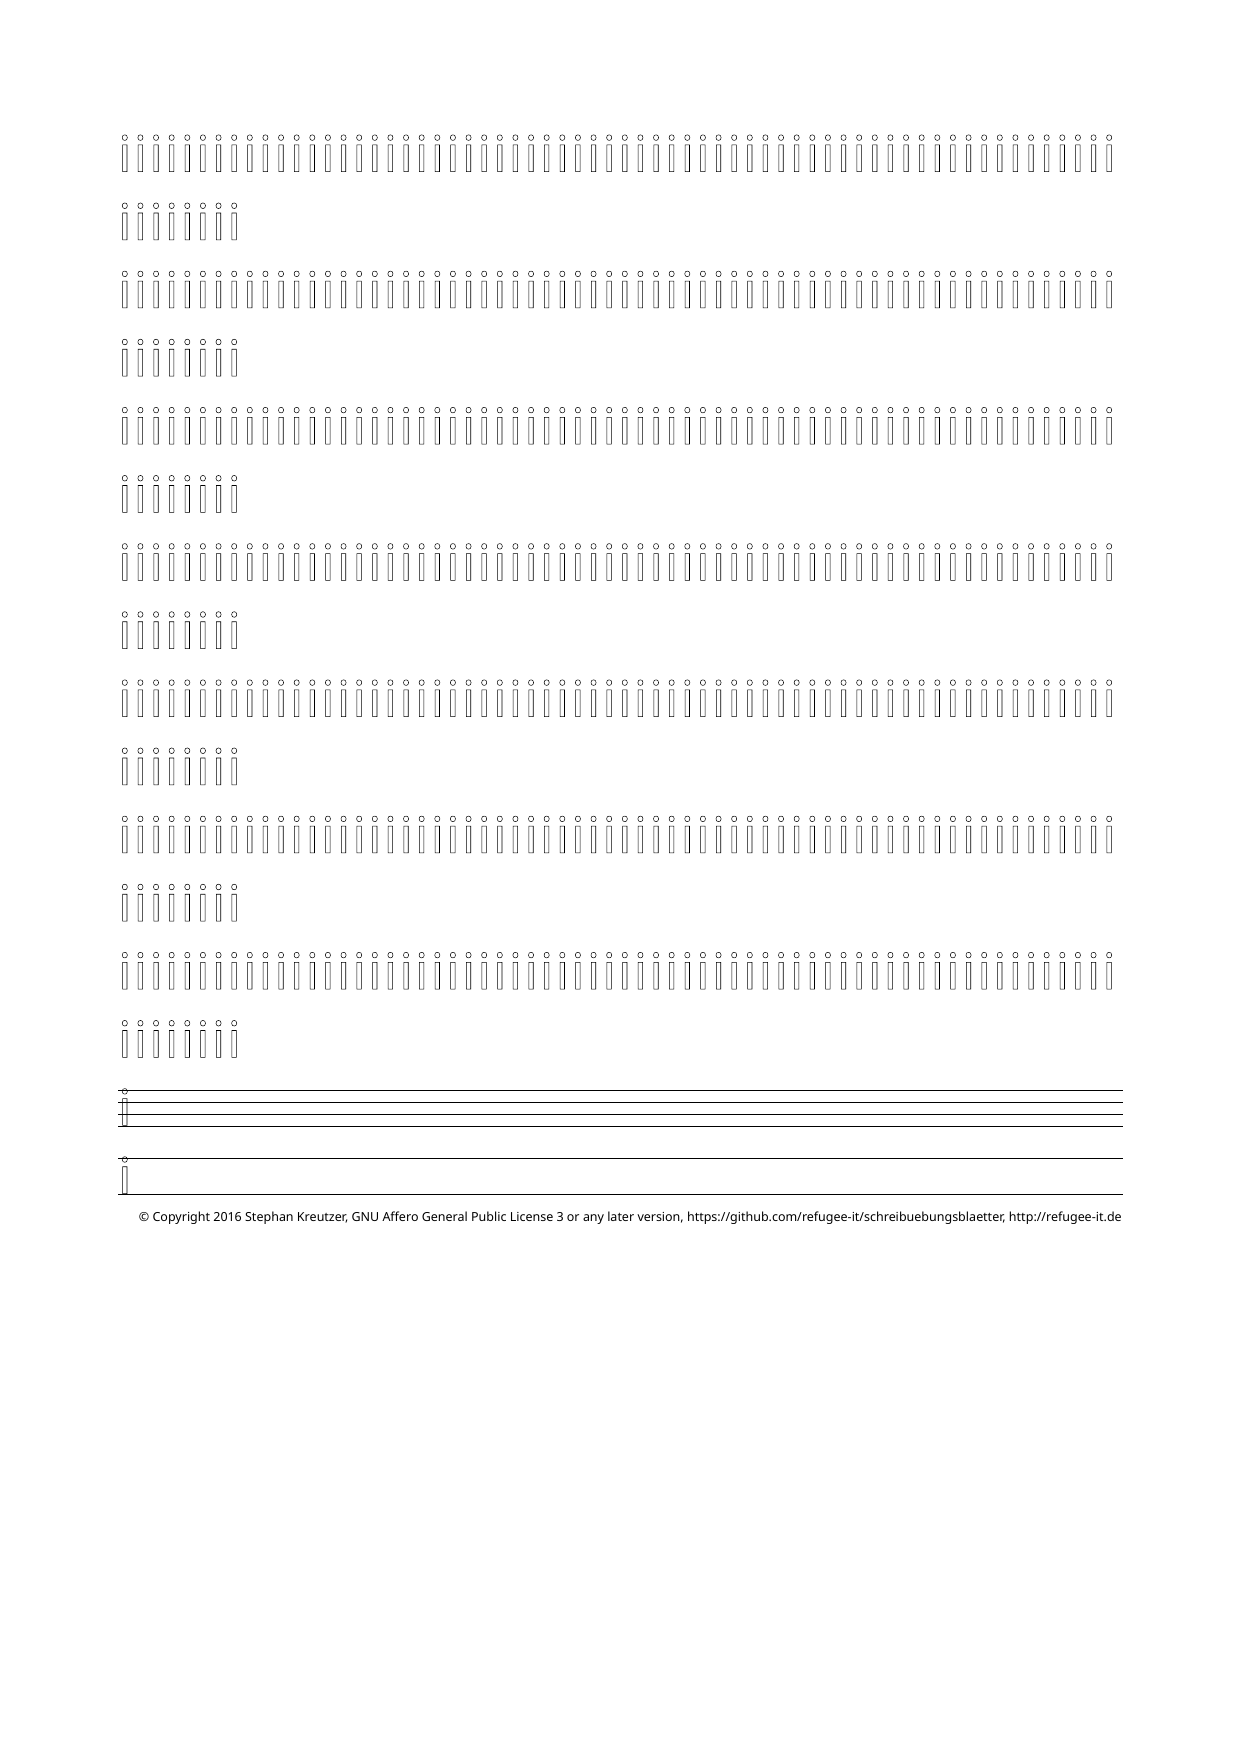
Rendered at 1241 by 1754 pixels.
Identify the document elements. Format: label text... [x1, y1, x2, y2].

text i [118, 1091, 1122, 1102]
text i i i i i i i i i i i i i i i i i i i i i i i i i i i i i i i i i i i i i i i i i i i i i i i i i i i i i i i i i i i i i i i i i i i i i i i i [118, 936, 1122, 1072]
text i i i i i i i i i i i i i i i i i i i i i i i i i i i i i i i i i i i i i i i i i i i i i i i i i i i i i i i i i i i i i i i i i i i i i i i i [118, 391, 1122, 527]
text © Copyright 2016 Stephan Kreutzer, GNU Affero General Public License 3 or any later version, https://github.com/refugee-it/schreibuebungsblaetter, http://refugee-it.de [118, 1208, 1122, 1225]
text i [118, 1103, 122, 1114]
text i i i i i i i i i i i i i i i i i i i i i i i i i i i i i i i i i i i i i i i i i i i i i i i i i i i i i i i i i i i i i i i i i i i i i i i i [118, 663, 1122, 799]
text i i i i i i i i i i i i i i i i i i i i i i i i i i i i i i i i i i i i i i i i i i i i i i i i i i i i i i i i i i i i i i i i i i i i i i i i [118, 799, 1122, 936]
text [118, 1195, 1122, 1208]
text i [118, 1115, 122, 1126]
text i [118, 1159, 1122, 1194]
text i [118, 1072, 1122, 1090]
text i i i i i i i i i i i i i i i i i i i i i i i i i i i i i i i i i i i i i i i i i i i i i i i i i i i i i i i i i i i i i i i i i i i i i i i i [118, 118, 1122, 254]
text i [118, 1127, 1122, 1140]
text i i i i i i i i i i i i i i i i i i i i i i i i i i i i i i i i i i i i i i i i i i i i i i i i i i i i i i i i i i i i i i i i i i i i i i i i [118, 527, 1122, 663]
text i i i i i i i i i i i i i i i i i i i i i i i i i i i i i i i i i i i i i i i i i i i i i i i i i i i i i i i i i i i i i i i i i i i i i i i i [118, 254, 1122, 391]
text i [128, 1115, 1122, 1126]
text [118, 1140, 1122, 1158]
text i [128, 1103, 1122, 1114]
